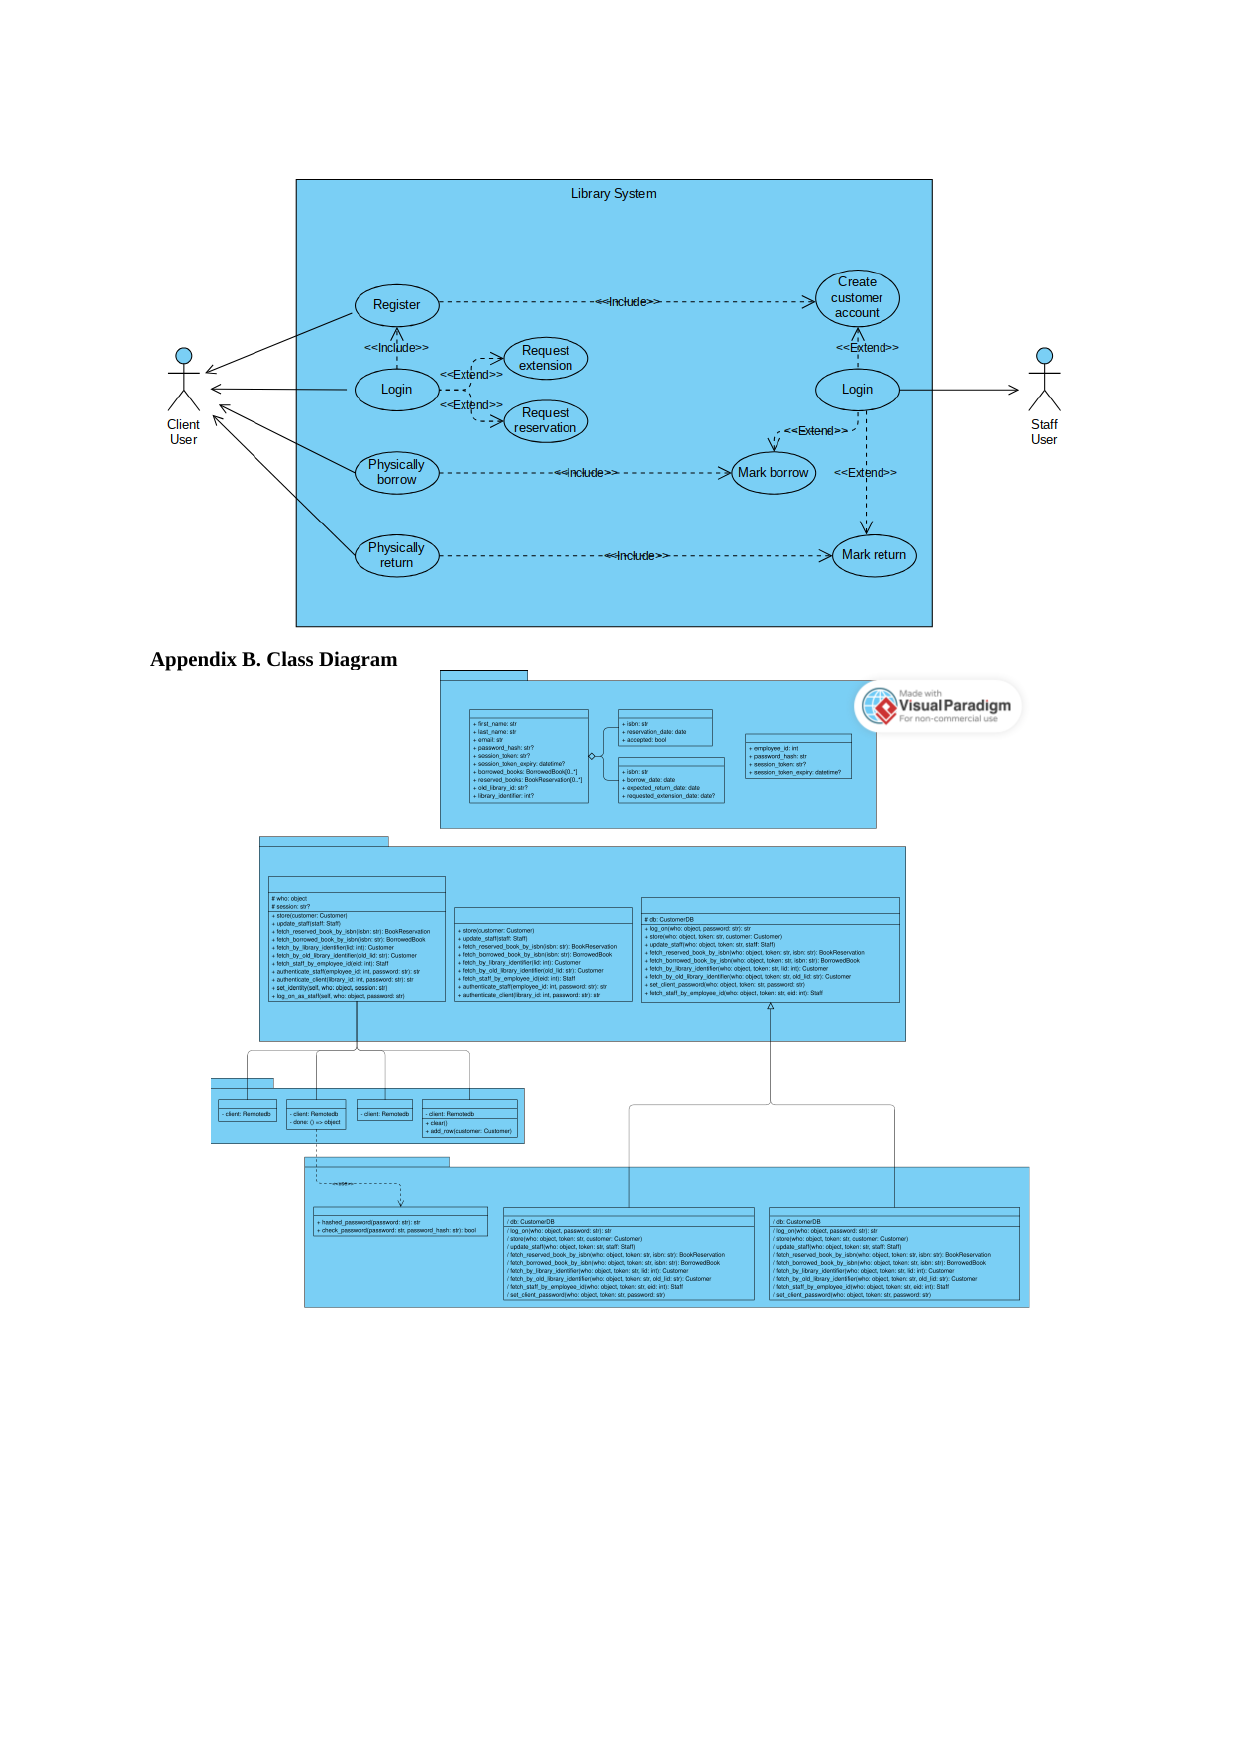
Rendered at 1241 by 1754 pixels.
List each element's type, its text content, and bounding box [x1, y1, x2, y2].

picture [211, 670, 1030, 1308]
picture [150, 150, 1091, 647]
text Appendix B. Class Diagram [150, 647, 1090, 671]
